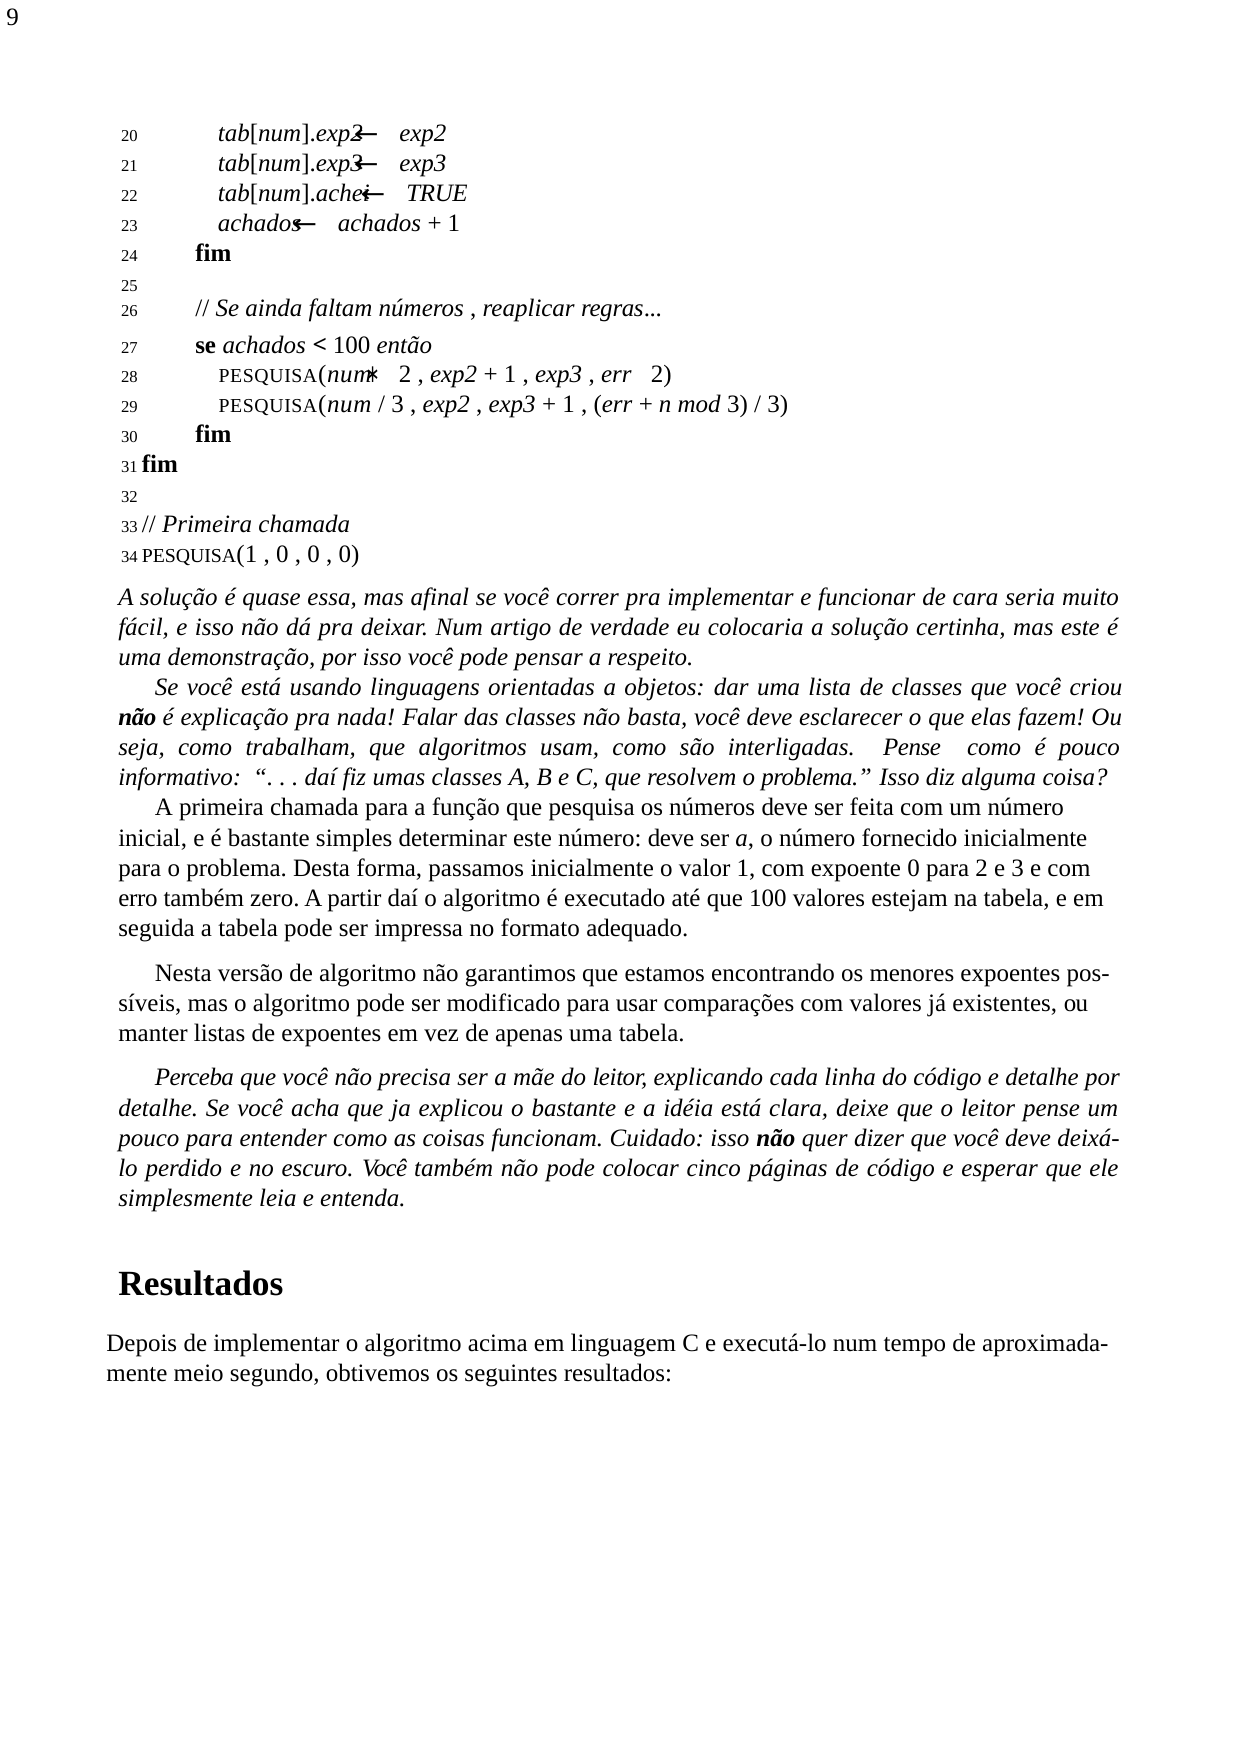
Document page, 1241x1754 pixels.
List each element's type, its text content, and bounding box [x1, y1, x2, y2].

text 25 [121, 276, 1134, 295]
text 24 fim [121, 238, 1134, 267]
text ← [353, 152, 378, 177]
text Se você está usando linguagens orientadas a objetos: dar uma lista de classes que você criou não é explicação pra nada! Falar das classes não basta, você deve esclarecer o que elas fazem! Ou seja, como trabalham, que algoritmos usam, como são interligadas. Pense como é pouco informativo: “. . . daí fiz umas classes A, B e C, que resolvem o problema.” Isso diz alguma coisa? [118, 672, 1122, 791]
text 29 PESQUISA(num / 3 , exp2 , exp3 + 1 , (err + n mod 3) / 3) [121, 389, 446, 417]
subtitle Resultados [118, 1263, 1134, 1303]
text 22 tab[num].achei TRUE [121, 178, 1134, 207]
text 30 fim [121, 419, 1134, 447]
text ← [360, 182, 386, 207]
text 28 PESQUISA(num 2 , exp2 + 1 , exp3 , err 2) [630, 362, 1134, 387]
text 29 PESQUISA(num / 3 , exp2 , exp3 + 1 , (err + n mod 3) / 3) [512, 389, 1134, 417]
text 27 se achados < 100 então [121, 321, 1134, 362]
text 34 PESQUISA(1 , 0 , 0 , 0) [121, 539, 1134, 568]
text ← [292, 212, 317, 237]
text 33 // Primeira chamada [121, 509, 1134, 538]
text A solução é quase essa, mas afinal se você correr pra implementar e funcionar de cara seria muito fácil, e isso não dá pra deixar. Num artigo de verdade eu colocaria a solução certinha, mas este é uma demonstração, por isso você pode pensar a respeito. [118, 582, 1122, 671]
text 23 achados achados + 1 [121, 208, 1134, 237]
text Perceba que você não precisa ser a mãe do leitor, explicando cada linha do código e detalhe por detalhe. Se você acha que ja explicou o bastante e a idéia está clara, deixe que o leitor pense um pouco para entender como as coisas funcionam. Cuidado: isso não quer dizer que você deve deixá- lo perdido e no escuro. Você também não pode colocar cinco páginas de código e esperar que ele simplesmente leia e entenda. [118, 1062, 1122, 1212]
text Depois de implementar o algoritmo acima em linguagem C e executá-lo num tempo de aproximada- mente meio segundo, obtivemos os seguintes resultados: [106, 1328, 1134, 1387]
text 32 [121, 487, 1134, 506]
text ← [353, 122, 378, 147]
text 28 PESQUISA(num 2 , exp2 + 1 , exp3 , err 2) [121, 362, 365, 387]
text 31 fim [121, 449, 1134, 478]
text Nesta versão de algoritmo não garantimos que estamos encontrando os menores expoentes pos- síveis, mas o algoritmo pode ser modificado para usar comparações com valores já existentes, ou manter listas de expoentes em vez de apenas uma tabela. [118, 958, 1122, 1047]
text 26 // Se ainda faltam números , reaplicar regras... [121, 298, 1134, 321]
text 21 tab[num].exp3 exp3 [121, 148, 1134, 177]
text 20 tab[num].exp2 exp2 [121, 118, 1134, 147]
text ∗ ∗ [365, 362, 630, 406]
text A primeira chamada para a função que pesquisa os números deve ser feita com um número inicial, e é bastante simples determinar este número: deve ser a, o número fornecido inicialmente para o problema. Desta forma, passamos inicialmente o valor 1, com expoente 0 para 2 e 3 e com erro também zero. A partir daí o algoritmo é executado até que 100 valores estejam na tabela, e em seguida a tabela pode ser impressa no formato adequado. [118, 792, 1122, 942]
